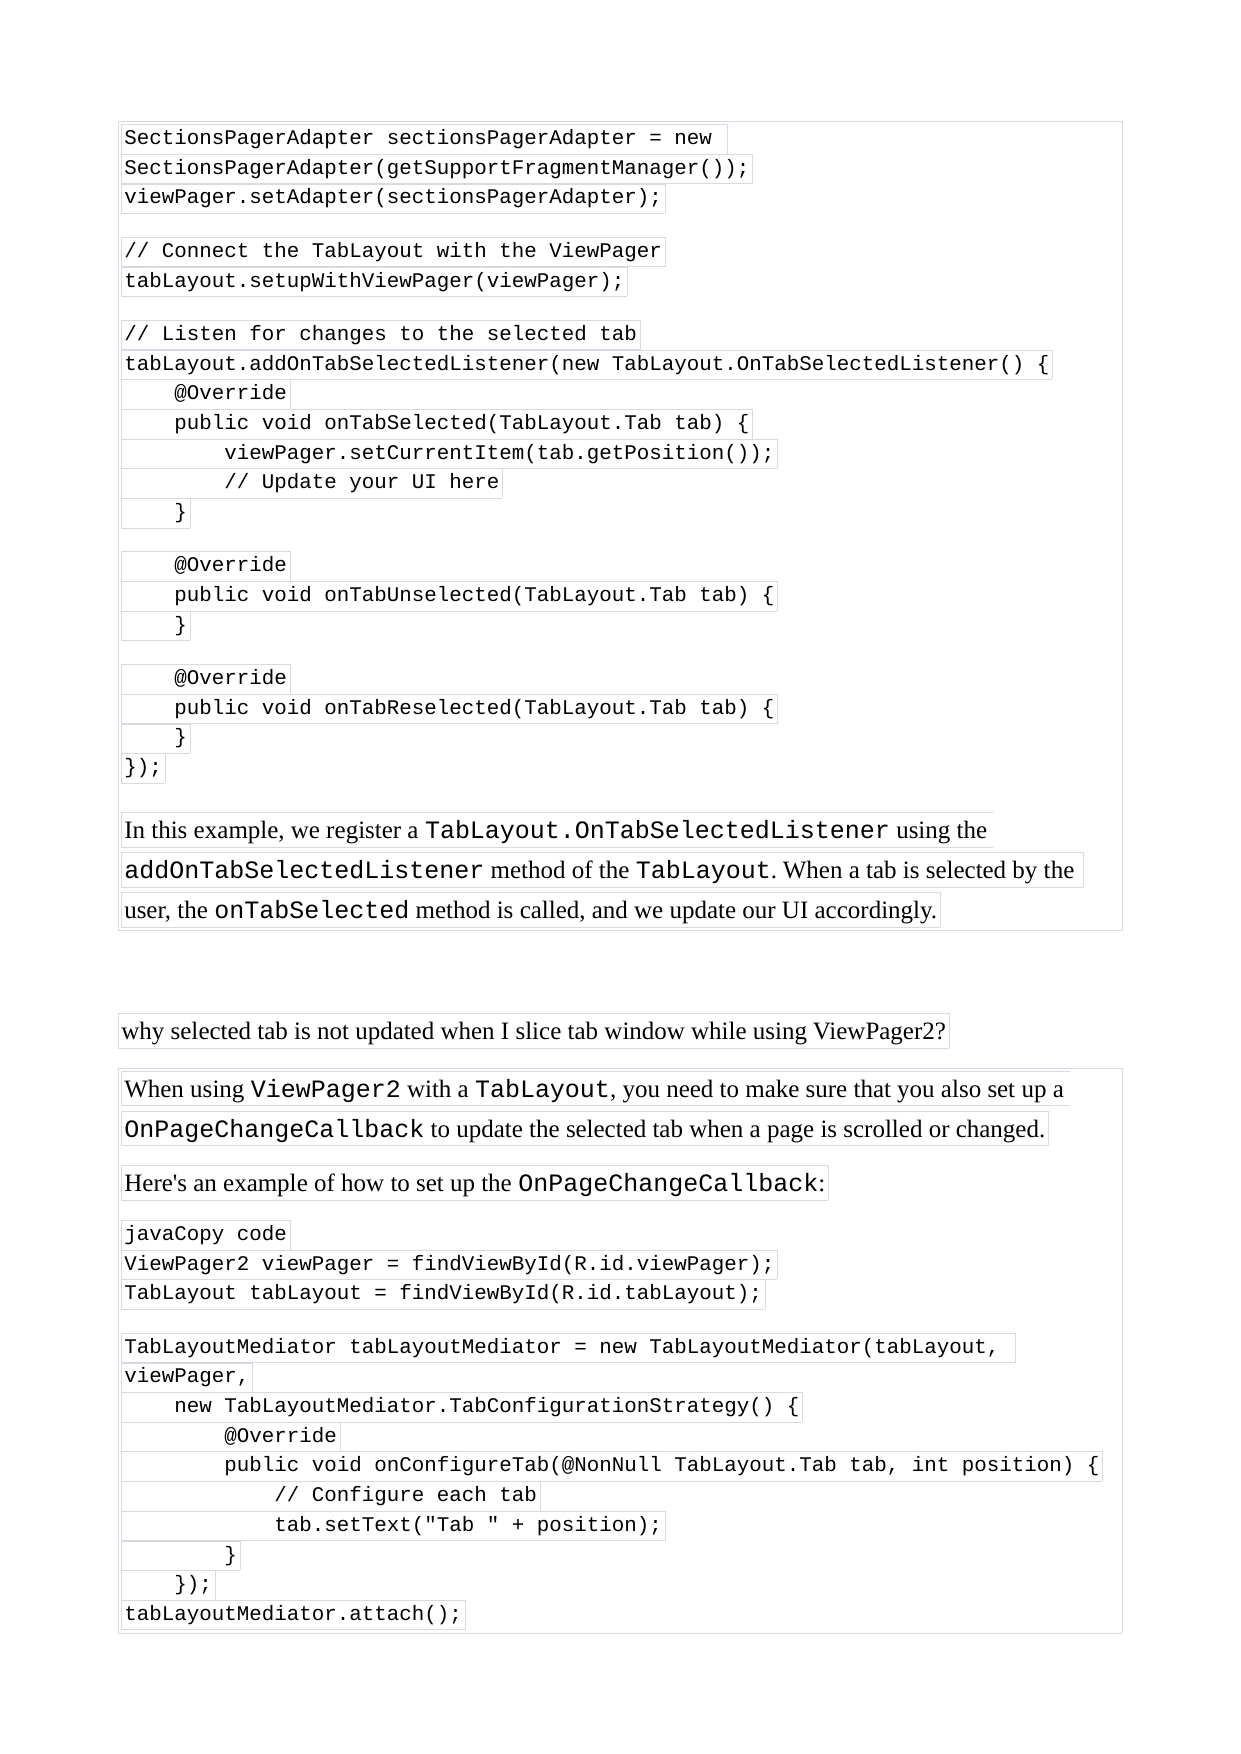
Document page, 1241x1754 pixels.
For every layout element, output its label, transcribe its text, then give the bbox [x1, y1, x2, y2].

text Here's an example of how to set up the OnPageChangeCallback: [119, 1162, 1122, 1200]
text viewPager.setAdapter(sectionsPagerAdapter); [122, 185, 665, 213]
text new TabLayoutMediator.TabConfigurationStrategy() { [253, 1389, 1122, 1419]
text }); [122, 1567, 1122, 1597]
text }); [122, 750, 1122, 783]
text public void onConfigureTab(@NonNull TabLayout.Tab tab, int position) { [341, 1448, 1122, 1478]
text public void onTabReselected(TabLayout.Tab tab) { [122, 695, 777, 720]
text SectionsPagerAdapter sectionsPagerAdapter = new SectionsPagerAdapter(getSupportFragmentManager()); [119, 122, 1122, 181]
text @Override [122, 380, 290, 406]
text [191, 608, 1122, 640]
text } [122, 1542, 240, 1567]
text [503, 465, 1122, 495]
text [766, 1276, 1122, 1309]
text [191, 720, 1122, 750]
text tabLayout.addOnTabSelectedListener(new TabLayout.OnTabSelectedListener() { [641, 347, 1122, 376]
text javaCopy code [119, 1217, 1122, 1247]
text [628, 263, 1122, 296]
text // Connect the TabLayout with the ViewPager [119, 234, 1122, 263]
text @Override [119, 661, 1122, 691]
text [541, 1478, 1122, 1508]
text public void onTabSelected(TabLayout.Tab tab) { [122, 410, 752, 436]
text [666, 181, 1122, 213]
text public void onTabUnselected(TabLayout.Tab tab) { [291, 578, 1122, 608]
text } [122, 499, 190, 528]
text TabLayout tabLayout = findViewById(R.id.tabLayout); [122, 1280, 765, 1309]
text [341, 1419, 1122, 1448]
text When using ViewPager2 with a TabLayout, you need to make sure that you also set up a OnPageChangeCallback to update the selected tab when a page is scrolled or changed. [119, 1069, 1122, 1146]
text // Listen for changes to the selected tab [119, 317, 1122, 347]
text In this example, we register a TabLayout.OnTabSelectedListener using the addOnTabSelectedListener method of the TabLayout. When a tab is selected by the user, the onTabSelected method is called, and we update our UI accordingly. [119, 809, 1122, 930]
text @Override [122, 1423, 340, 1448]
text [241, 1537, 1122, 1567]
text } [122, 612, 190, 640]
text } [122, 725, 190, 750]
text viewPager.setCurrentItem(tab.getPosition()); [122, 440, 777, 465]
text tab.setText("Tab " + position); [122, 1512, 665, 1537]
text viewPager.setCurrentItem(tab.getPosition()); [753, 436, 1122, 465]
text why selected tab is not updated when I slice tab window while using ViewPager2? [119, 1014, 949, 1048]
text [291, 376, 1122, 406]
text new TabLayoutMediator.TabConfigurationStrategy() { [122, 1393, 802, 1419]
text public void onTabSelected(TabLayout.Tab tab) { [291, 406, 1122, 436]
text [950, 1013, 1122, 1048]
text ViewPager2 viewPager = findViewById(R.id.viewPager); [122, 1251, 777, 1276]
text // Update your UI here [122, 469, 502, 495]
text [191, 495, 1122, 528]
text tabLayout.addOnTabSelectedListener(new TabLayout.OnTabSelectedListener() { [122, 351, 1052, 376]
text tabLayoutMediator.attach(); [119, 1597, 1122, 1633]
text // Configure each tab [122, 1482, 540, 1508]
text TabLayoutMediator tabLayoutMediator = new TabLayoutMediator(tabLayout, viewPager, [119, 1330, 1122, 1389]
text @Override [119, 548, 1122, 578]
text ViewPager2 viewPager = findViewById(R.id.viewPager); [291, 1247, 1122, 1276]
text public void onTabUnselected(TabLayout.Tab tab) { [122, 582, 777, 608]
text public void onTabReselected(TabLayout.Tab tab) { [291, 691, 1122, 720]
text public void onConfigureTab(@NonNull TabLayout.Tab tab, int position) { [122, 1452, 1102, 1478]
text tab.setText("Tab " + position); [541, 1508, 1122, 1537]
text tabLayout.setupWithViewPager(viewPager); [122, 268, 627, 296]
